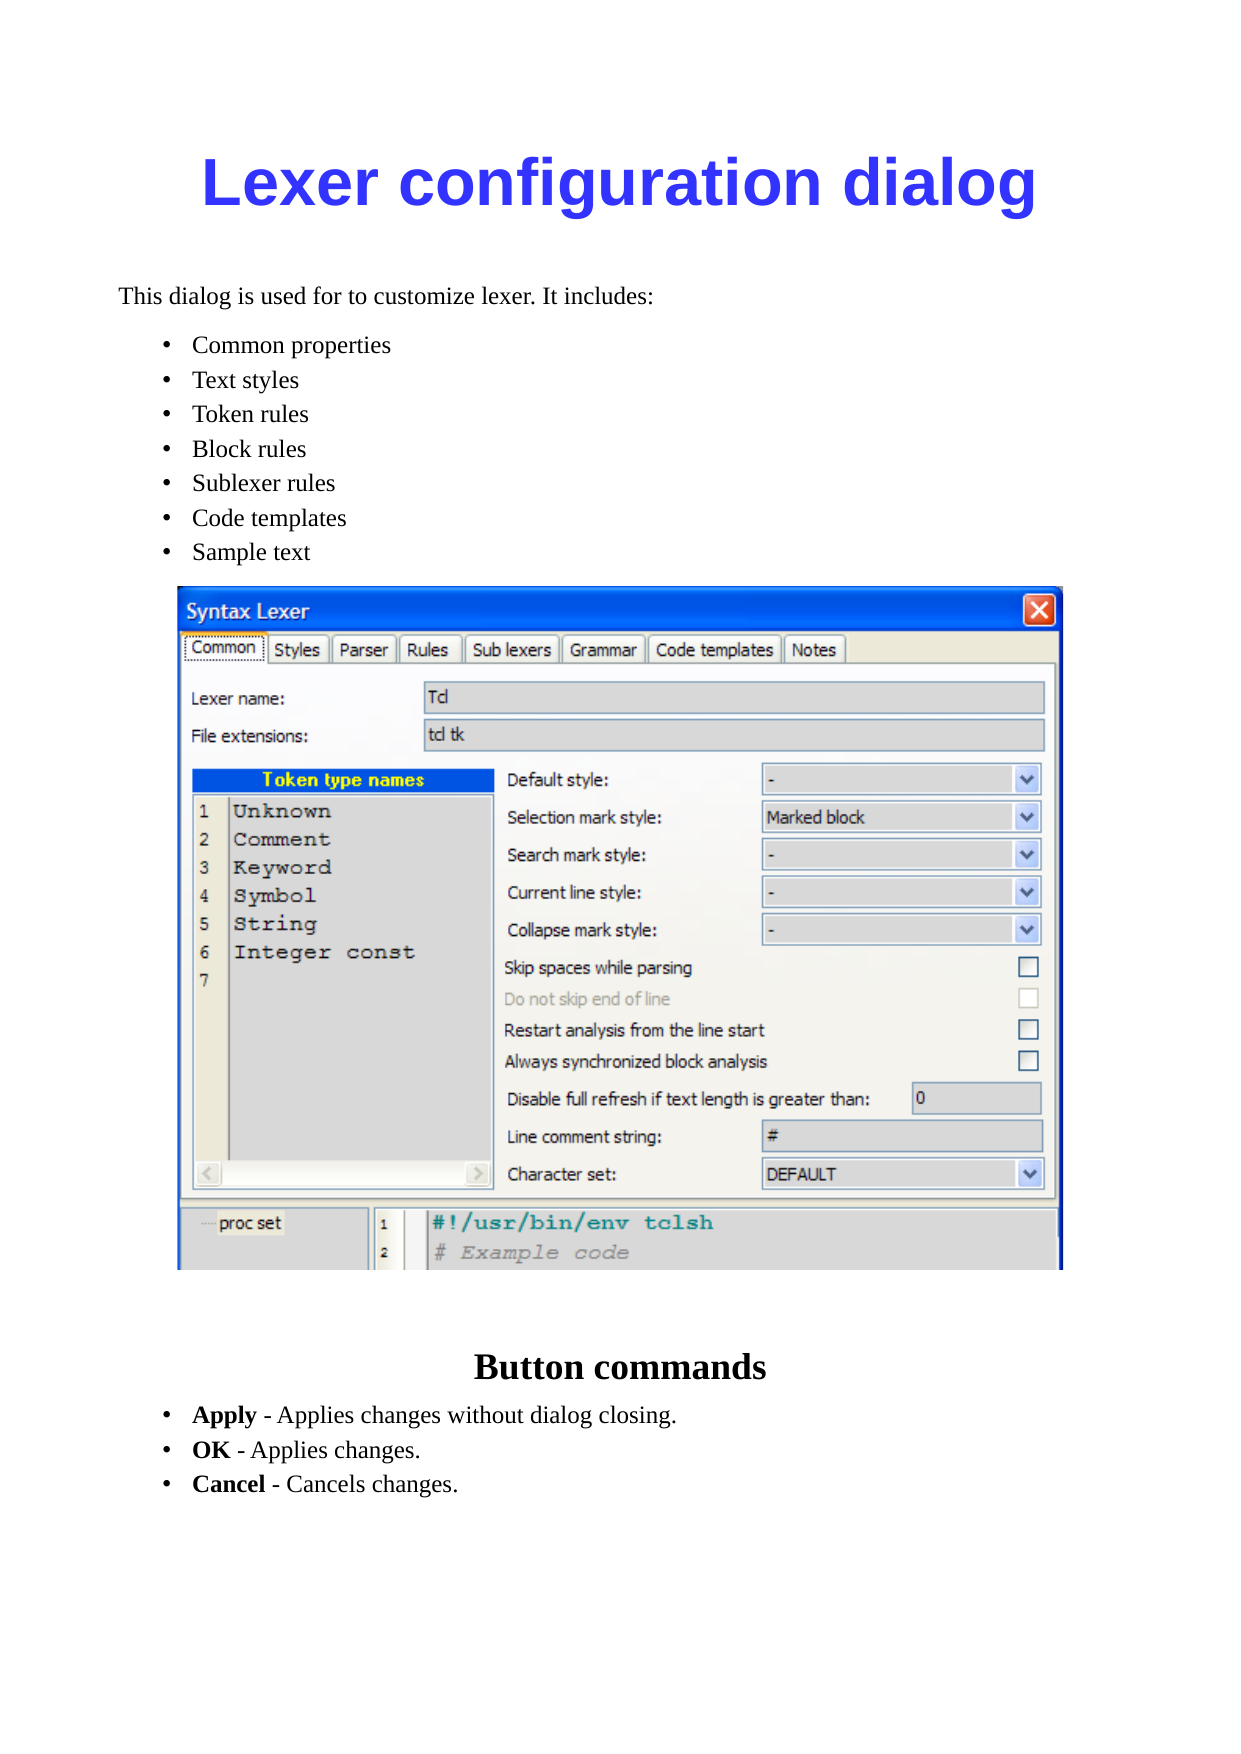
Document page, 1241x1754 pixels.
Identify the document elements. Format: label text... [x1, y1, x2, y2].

picture [177, 586, 1064, 1270]
subtitle Button commands [118, 1345, 1122, 1388]
list Block rules [162, 434, 1122, 463]
list Apply - Applies changes without dialog closing. [162, 1400, 1122, 1429]
list OK - Applies changes. [162, 1435, 1122, 1464]
title Lexer configuration dialog [118, 143, 1122, 220]
list Cancel - Cancels changes. [162, 1469, 1122, 1498]
list Text styles [162, 365, 1122, 394]
list Code templates [162, 503, 1122, 532]
text This dialog is used for to customize lexer. It includes: [118, 281, 1122, 310]
list Sample text [162, 537, 1122, 566]
list Sublexer rules [162, 468, 1122, 497]
list Common properties [162, 330, 1122, 359]
list Token rules [162, 399, 1122, 428]
